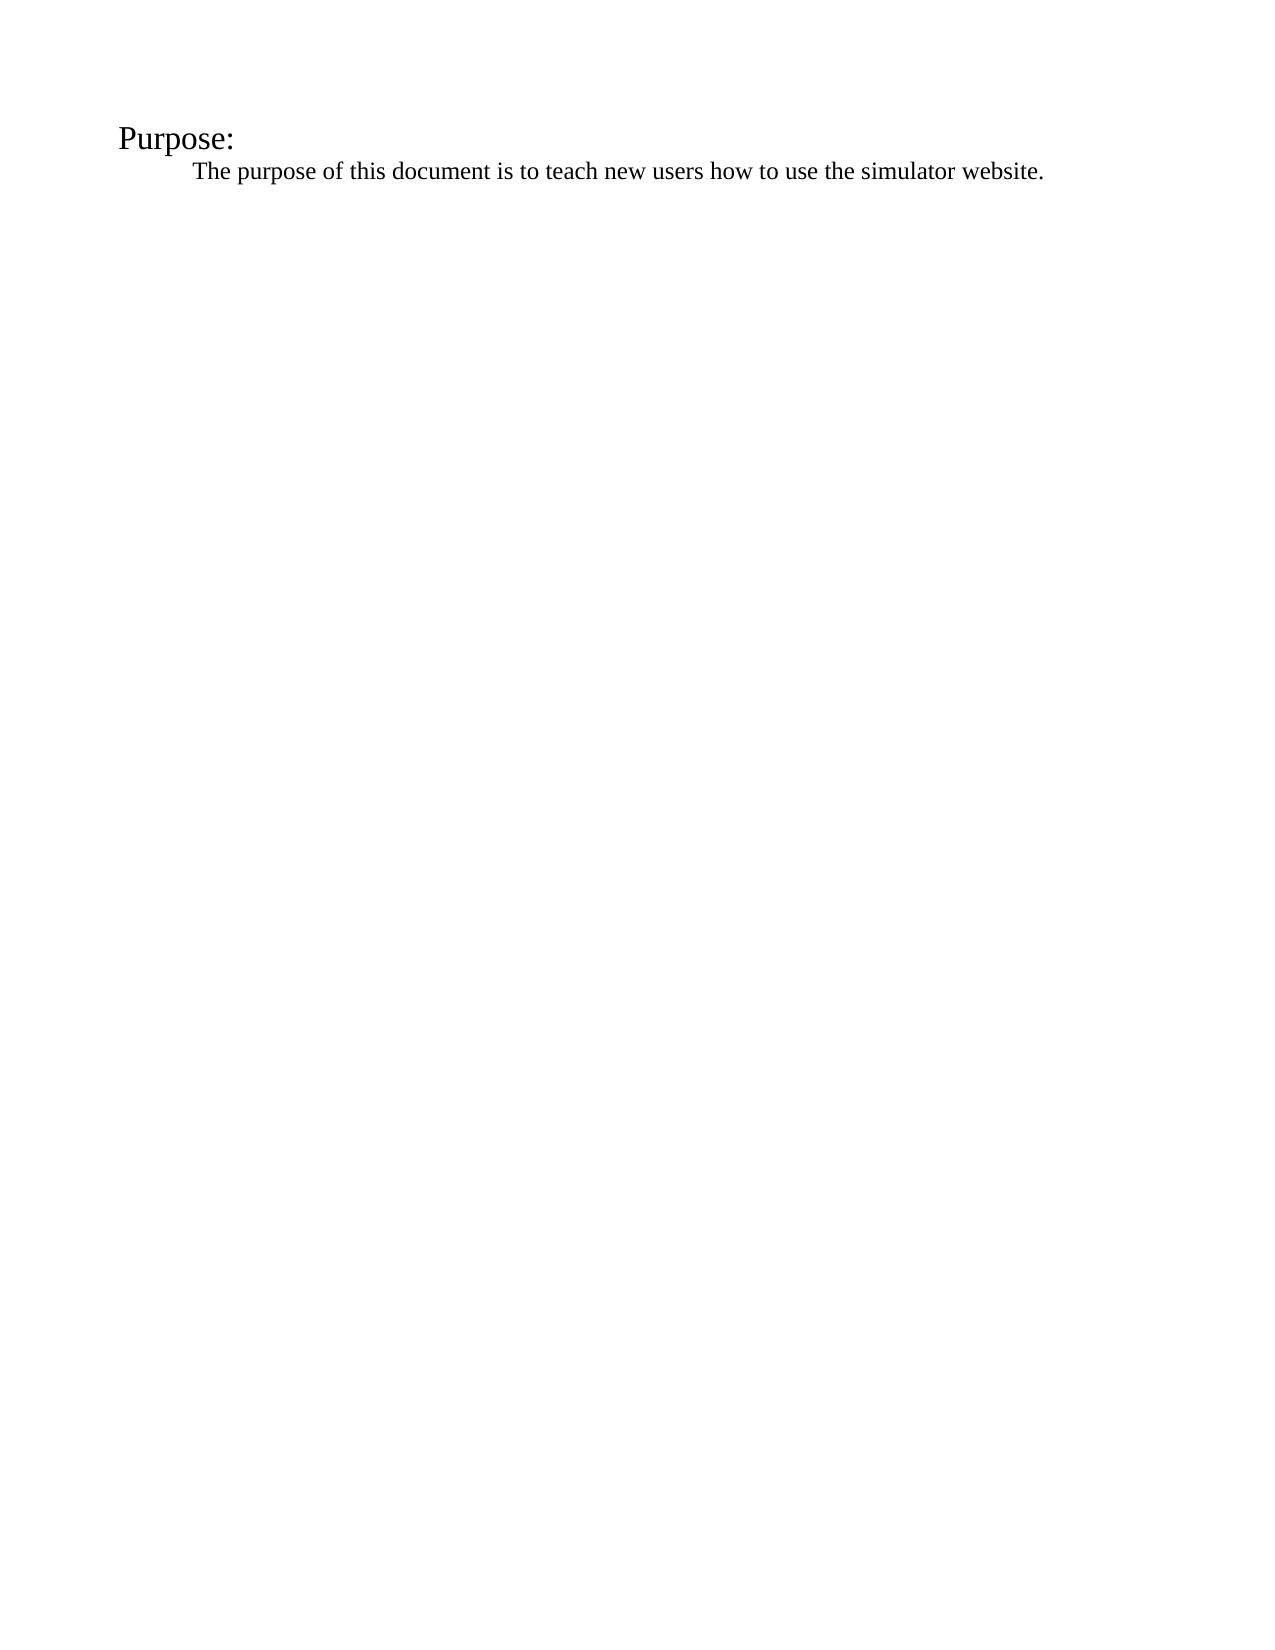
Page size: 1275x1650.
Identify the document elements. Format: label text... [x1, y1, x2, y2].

text Purpose: [118, 118, 1157, 156]
text The purpose of this document is to teach new users how to use the simulator website. [118, 156, 1157, 185]
